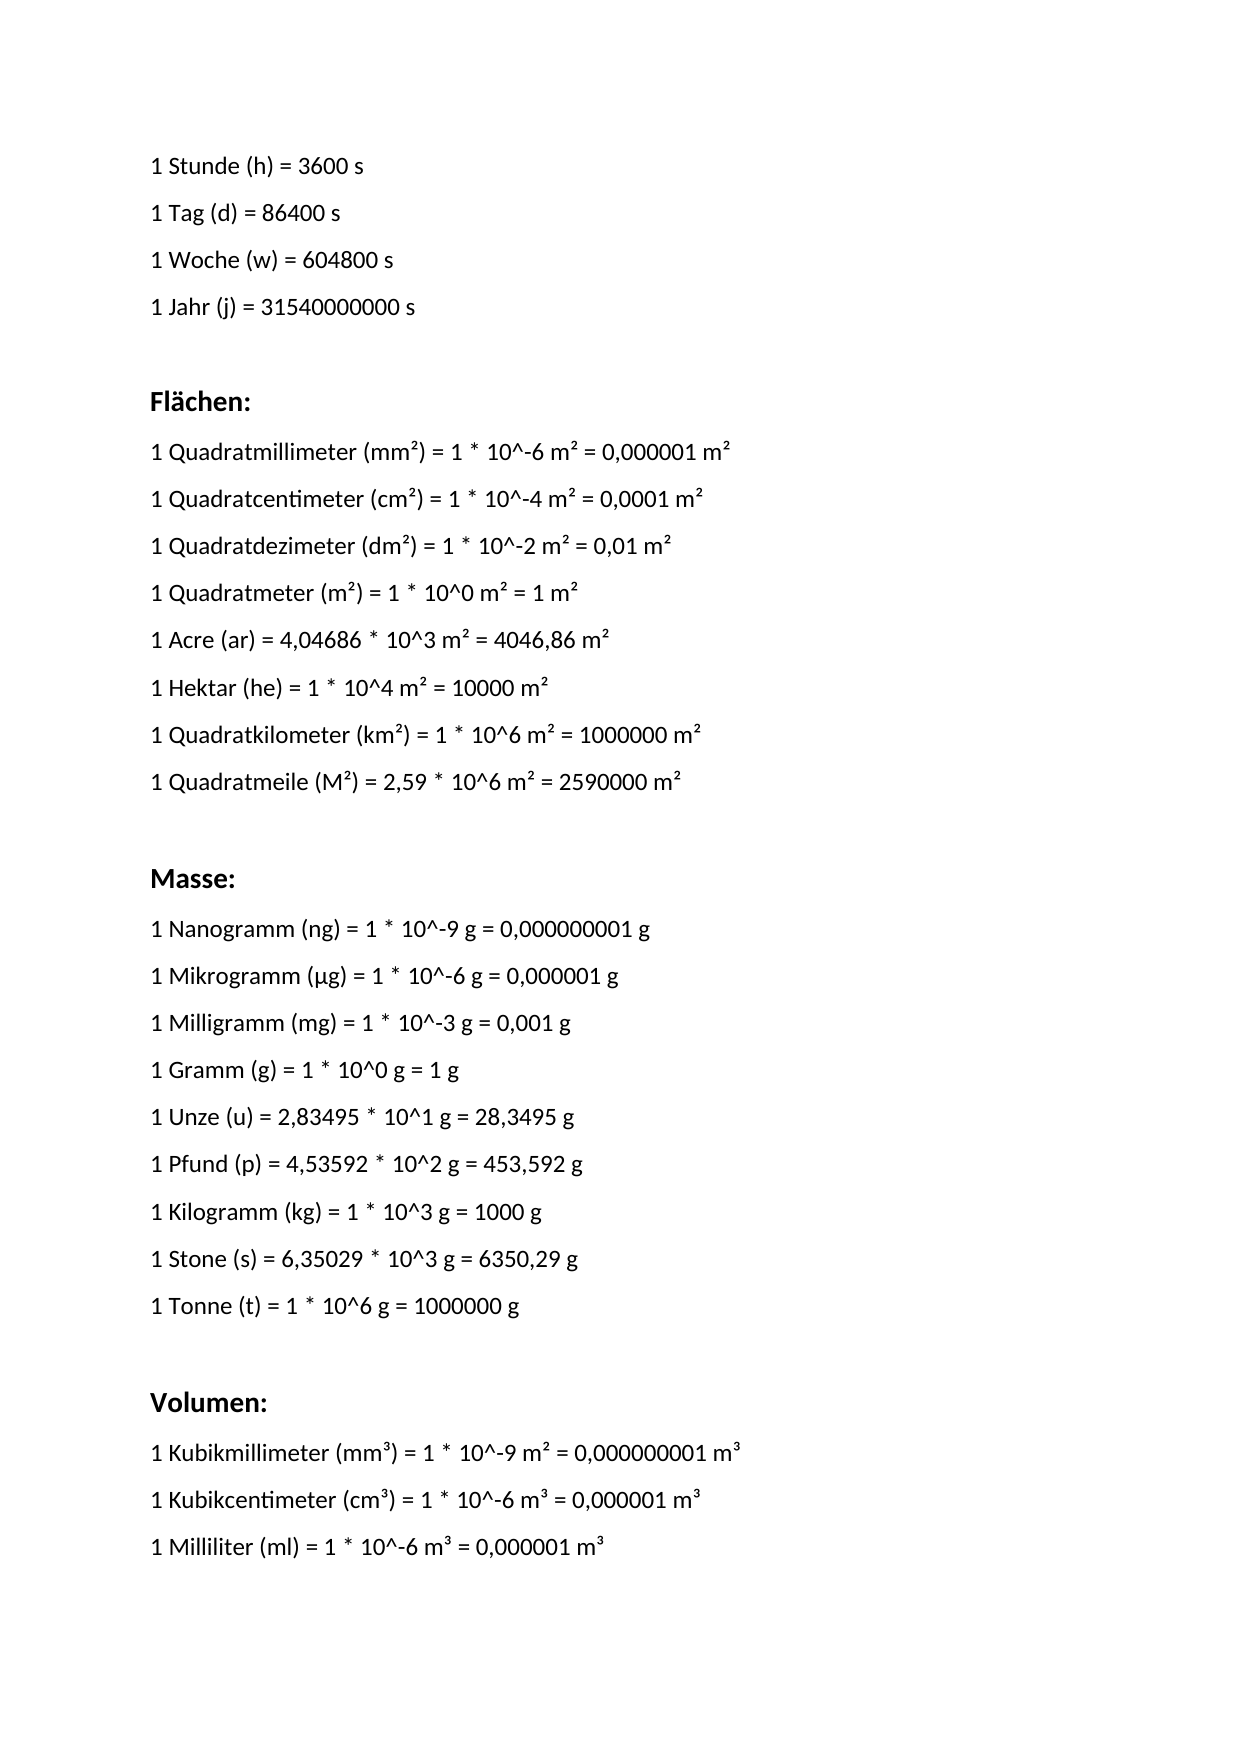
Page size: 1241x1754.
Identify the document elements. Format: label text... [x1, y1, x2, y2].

text 1 Stone (s) = 6,35029 * 10^3 g = 6350,29 g [150, 1243, 1090, 1273]
text 1 Mikrogramm (µg) = 1 * 10^-6 g = 0,000001 g [150, 960, 1090, 990]
text 1 Pfund (p) = 4,53592 * 10^2 g = 453,592 g [150, 1149, 1090, 1179]
text 1 Tag (d) = 86400 s [150, 197, 1090, 228]
text 1 Stunde (h) = 3600 s [150, 150, 1090, 181]
text 1 Acre (ar) = 4,04686 * 10^3 m² = 4046,86 m² [150, 624, 1090, 655]
text 1 Quadratdezimeter (dm²) = 1 * 10^-2 m² = 0,01 m² [150, 530, 1090, 561]
text 1 Kilogramm (kg) = 1 * 10^3 g = 1000 g [150, 1196, 1090, 1226]
text Volumen: [150, 1384, 1090, 1420]
text 1 Kubikcentimeter (cm³) = 1 * 10^-6 m³ = 0,000001 m³ [150, 1484, 1090, 1514]
text 1 Milligramm (mg) = 1 * 10^-3 g = 0,001 g [150, 1007, 1090, 1038]
text 1 Quadratmeter (m²) = 1 * 10^0 m² = 1 m² [150, 577, 1090, 608]
text 1 Tonne (t) = 1 * 10^6 g = 1000000 g [150, 1290, 1090, 1321]
text 1 Nanogramm (ng) = 1 * 10^-9 g = 0,000000001 g [150, 913, 1090, 943]
text 1 Quadratkilometer (km²) = 1 * 10^6 m² = 1000000 m² [150, 719, 1090, 749]
text 1 Hektar (he) = 1 * 10^4 m² = 10000 m² [150, 672, 1090, 702]
text 1 Quadratmillimeter (mm²) = 1 * 10^-6 m² = 0,000001 m² [150, 436, 1090, 466]
text Flächen: [150, 383, 1090, 419]
text 1 Woche (w) = 604800 s [150, 244, 1090, 275]
text 1 Kubikmillimeter (mm³) = 1 * 10^-9 m² = 0,000000001 m³ [150, 1437, 1090, 1467]
text Masse: [150, 860, 1090, 896]
text 1 Unze (u) = 2,83495 * 10^1 g = 28,3495 g [150, 1101, 1090, 1132]
text 1 Quadratcentimeter (cm²) = 1 * 10^-4 m² = 0,0001 m² [150, 483, 1090, 513]
text 1 Jahr (j) = 31540000000 s [150, 292, 1090, 322]
text 1 Milliliter (ml) = 1 * 10^-6 m³ = 0,000001 m³ [150, 1531, 1090, 1562]
text 1 Gramm (g) = 1 * 10^0 g = 1 g [150, 1054, 1090, 1085]
text 1 Quadratmeile (M²) = 2,59 * 10^6 m² = 2590000 m² [150, 766, 1090, 797]
